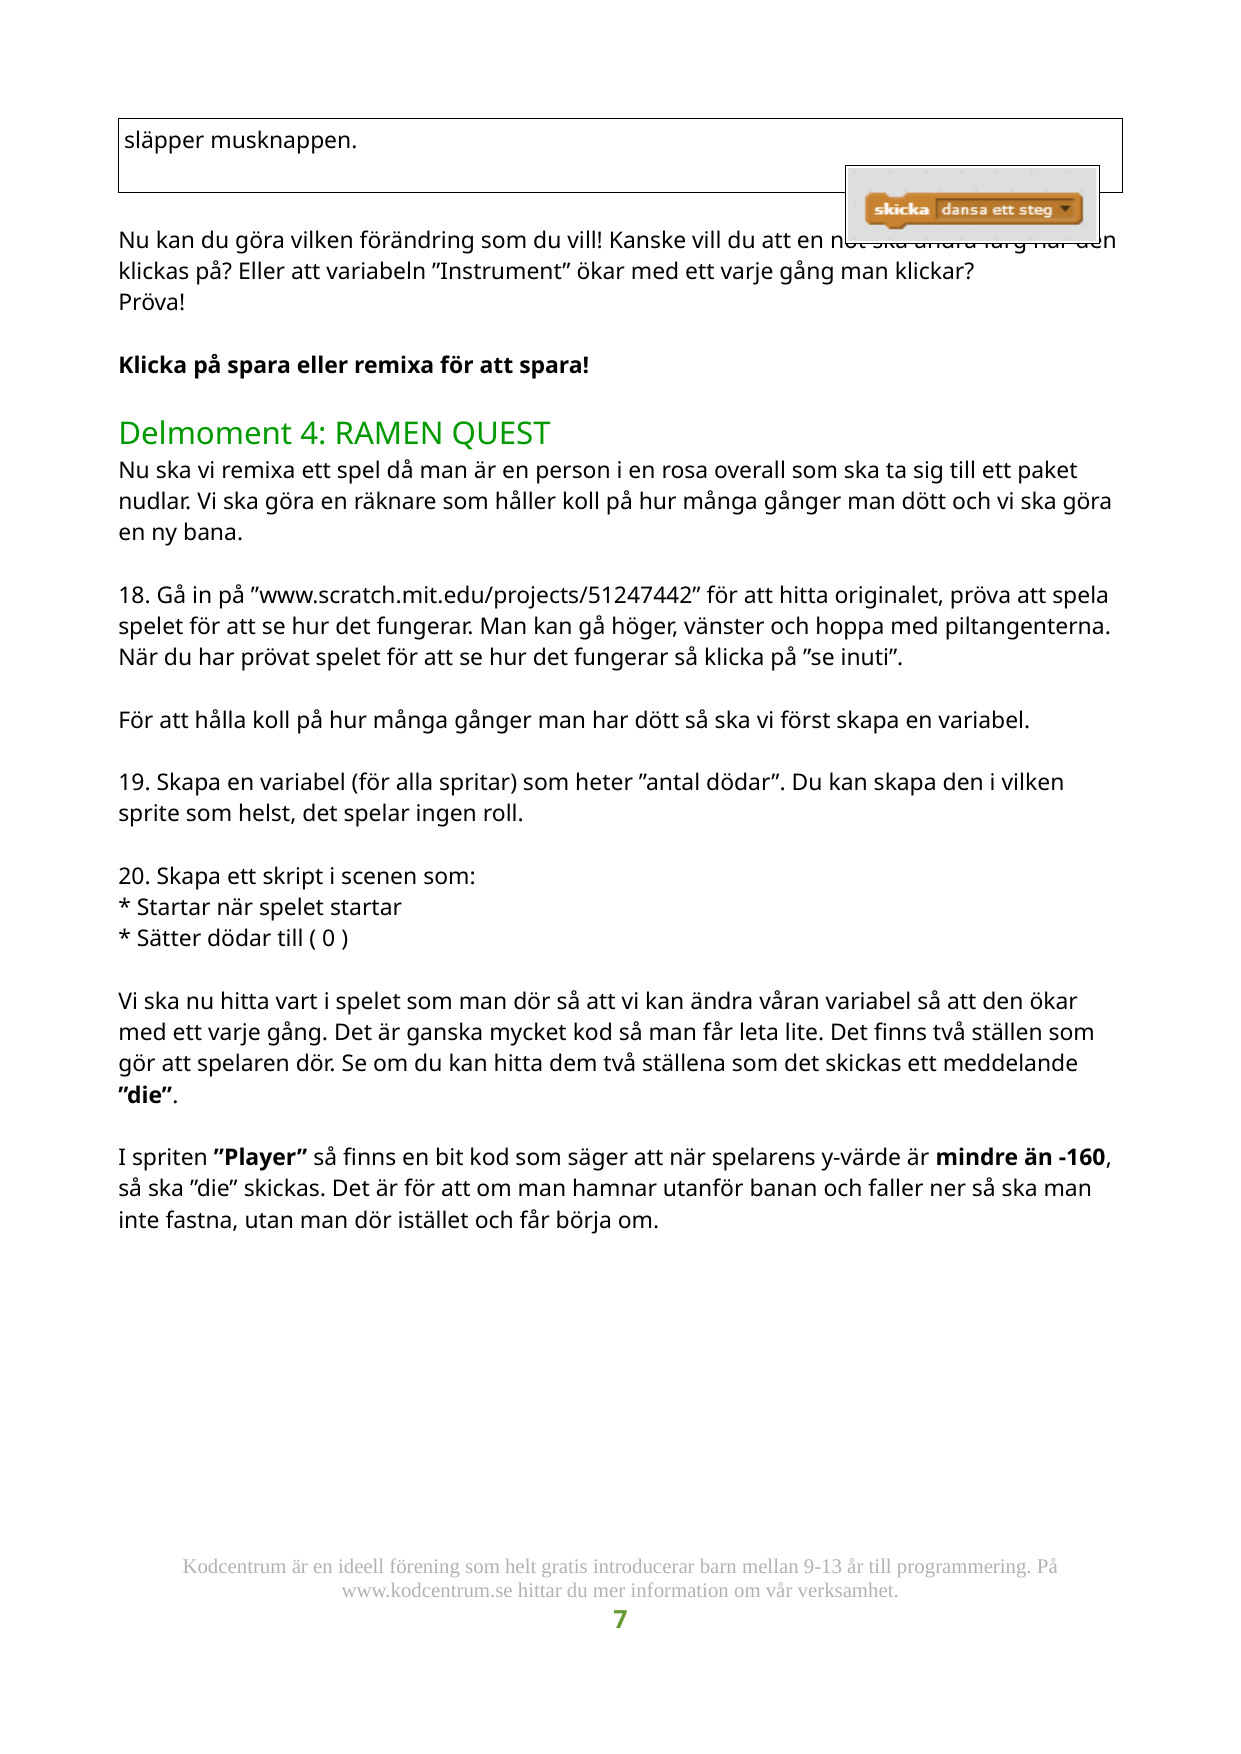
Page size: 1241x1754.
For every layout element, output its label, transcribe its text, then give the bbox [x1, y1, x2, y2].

text Vi ska nu hitta vart i spelet som man dör så att vi kan ändra våran variabel så att den ökar med ett varje gång. Det är ganska mycket kod så man får leta lite. Det finns två ställen som gör att spelaren dör. Se om du kan hitta dem två ställena som det skickas ett meddelande ”die”. [118, 985, 1122, 1110]
text Klicka på spara eller remixa för att spara! [118, 348, 1122, 380]
text Pröva! [118, 286, 1122, 317]
table_header 17. I spriten ”Sprite3” så finns det ett ställe som testar om musknappen nedtryckt? Och rör muspekare. Precis där så testar en tangent om den klickas på. Om den klickas på med musen så körs den koden i det om-blocket. Där i någonstans ska vi sätta vårat meddelande-utskick. Kan du se vart? Du kan välja att sätta det före eller efter att tonen spelas i 0.5 taktslag, du kan också välja att sätta det innan det block som väntar på att musknappen inte ska vara nedtryckt. Jag satte mitt meddelande-block precis efter vänt-blocket. För då dansar hon inte förrän man släpper musknappen. [119, 119, 1122, 192]
text För att hålla koll på hur många gånger man har dött så ska vi först skapa en variabel. [118, 704, 1122, 735]
picture [847, 168, 1097, 241]
text 20. Skapa ett skript i scenen som: [118, 860, 1122, 891]
text * Sätter dödar till ( 0 ) [118, 922, 1122, 954]
text Delmoment 4: RAMEN QUEST [118, 411, 1122, 454]
text Nu kan du göra vilken förändring som du vill! Kanske vill du att en not ska ändra färg när den klickas på? Eller att variabeln ”Instrument” ökar med ett varje gång man klickar? [118, 223, 1122, 286]
text Nu ska vi remixa ett spel då man är en person i en rosa overall som ska ta sig till ett paket nudlar. Vi ska göra en räknare som håller koll på hur många gånger man dött och vi ska göra en ny bana. [118, 454, 1122, 547]
text När du har prövat spelet för att se hur det fungerar så klicka på ”se inuti”. [118, 641, 1122, 672]
text 19. Skapa en variabel (för alla spritar) som heter ”antal dödar”. Du kan skapa den i vilken sprite som helst, det spelar ingen roll. [118, 766, 1122, 829]
text I spriten ”Player” så finns en bit kod som säger att när spelarens y-värde är mindre än -160, så ska ”die” skickas. Det är för att om man hamnar utanför banan och faller ner så ska man inte fastna, utan man dör istället och får börja om. [118, 1141, 1122, 1235]
text * Startar när spelet startar [118, 891, 1122, 922]
text 18. Gå in på ”www.scratch.mit.edu/projects/51247442” för att hitta originalet, pröva att spela spelet för att se hur det fungerar. Man kan gå höger, vänster och hoppa med piltangenterna. [118, 579, 1122, 641]
